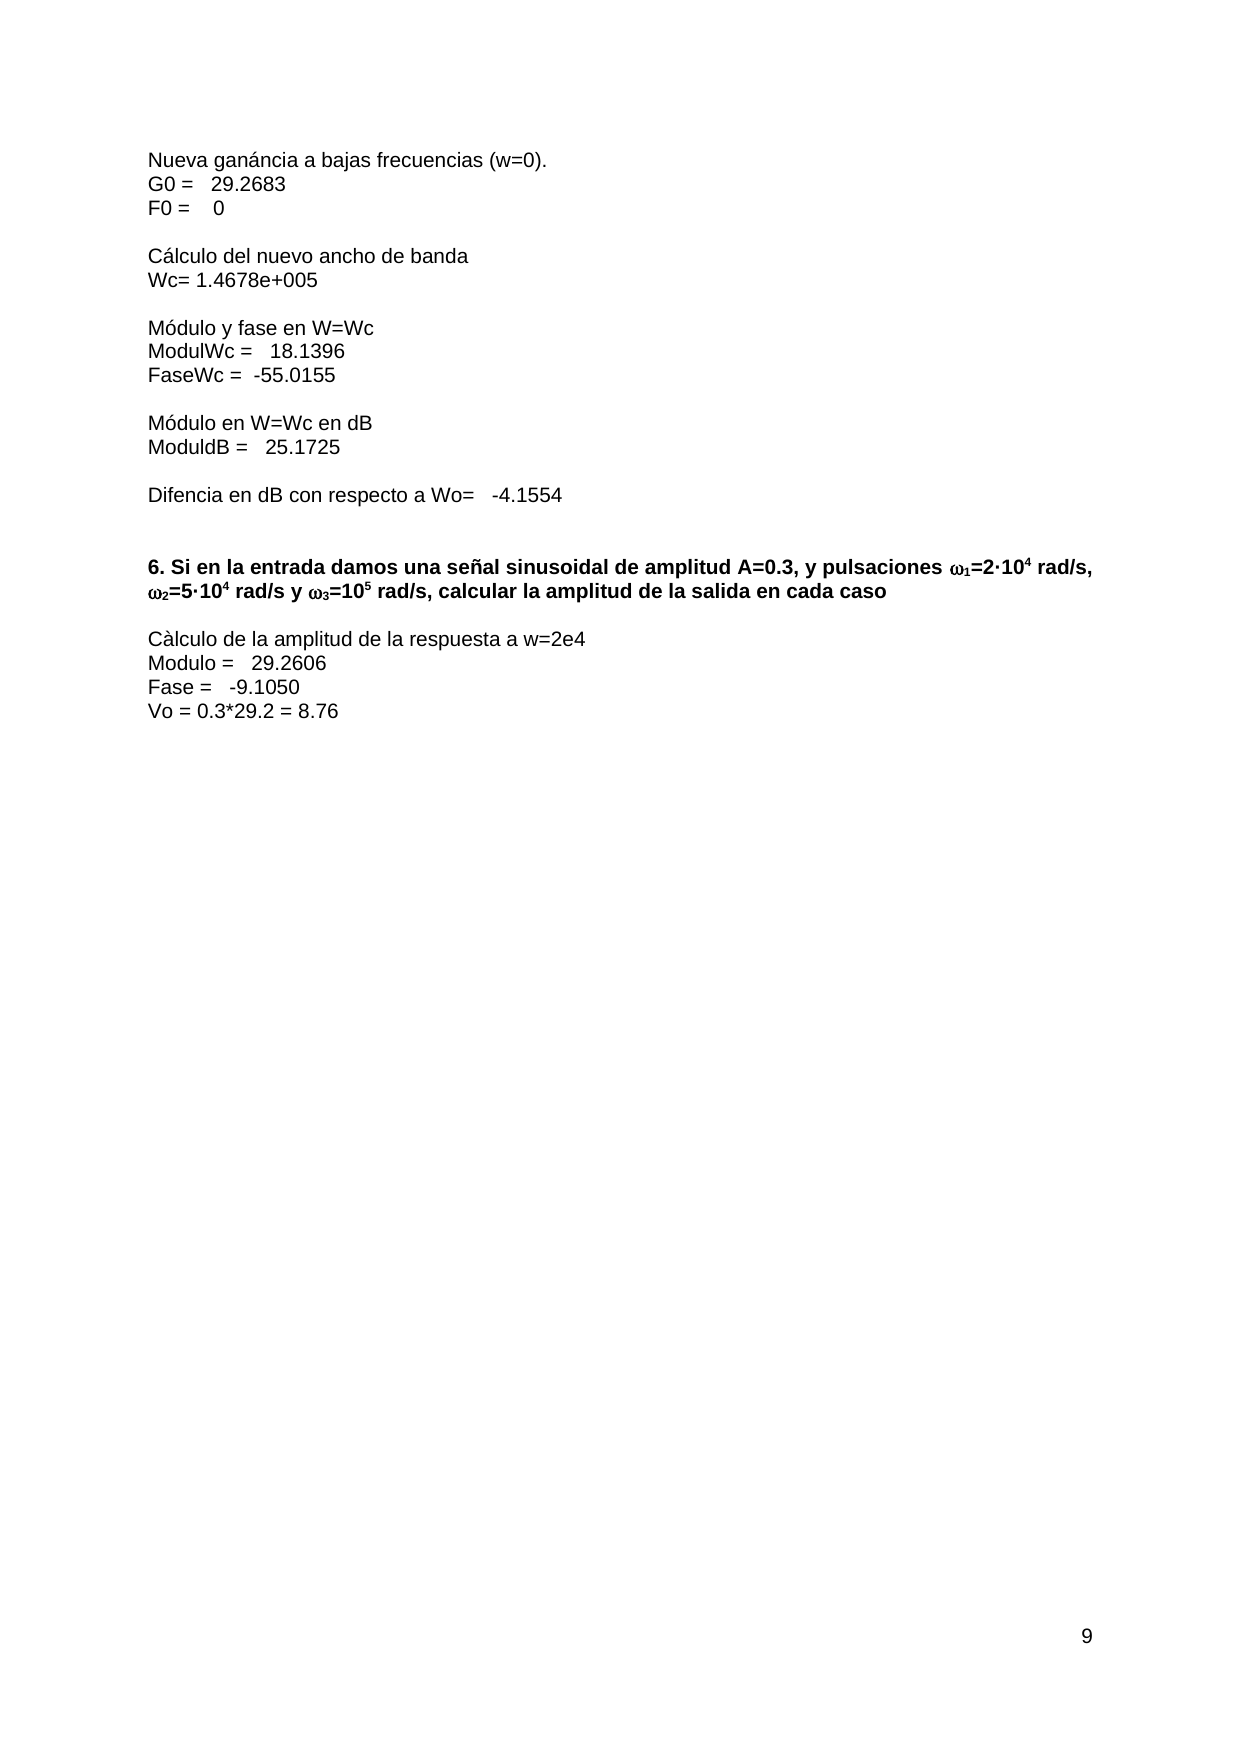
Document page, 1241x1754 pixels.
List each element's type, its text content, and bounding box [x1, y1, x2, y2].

text Wc= 1.4678e+005 [148, 267, 1093, 291]
text Cálculo del nuevo ancho de banda [148, 243, 1093, 267]
text ModulWc = 18.1396 [148, 339, 1093, 363]
text Módulo y fase en W=Wc [148, 315, 1093, 339]
text Càlculo de la amplitud de la respuesta a w=2e4 [148, 627, 1093, 651]
text Fase = -9.1050 [148, 675, 1093, 699]
text Modulo = 29.2606 [148, 651, 1093, 675]
text Difencia en dB con respecto a Wo= -4.1554 [148, 483, 1093, 507]
text G0 = 29.2683 [148, 172, 1093, 196]
text FaseWc = -55.0155 [148, 363, 1093, 387]
text 6. Si en la entrada damos una señal sinusoidal de amplitud A=0.3, y pulsaciones w1=2·104 rad/s, w2=5·104 rad/s y w3=105 rad/s, calcular la amplitud de la salida en cada caso [148, 555, 1093, 603]
text Nueva ganáncia a bajas frecuencias (w=0). [148, 148, 1093, 172]
text ModuldB = 25.1725 [148, 435, 1093, 459]
text F0 = 0 [148, 196, 1093, 219]
text Módulo en W=Wc en dB [148, 411, 1093, 435]
text Vo = 0.3*29.2 = 8.76 [148, 699, 1093, 723]
